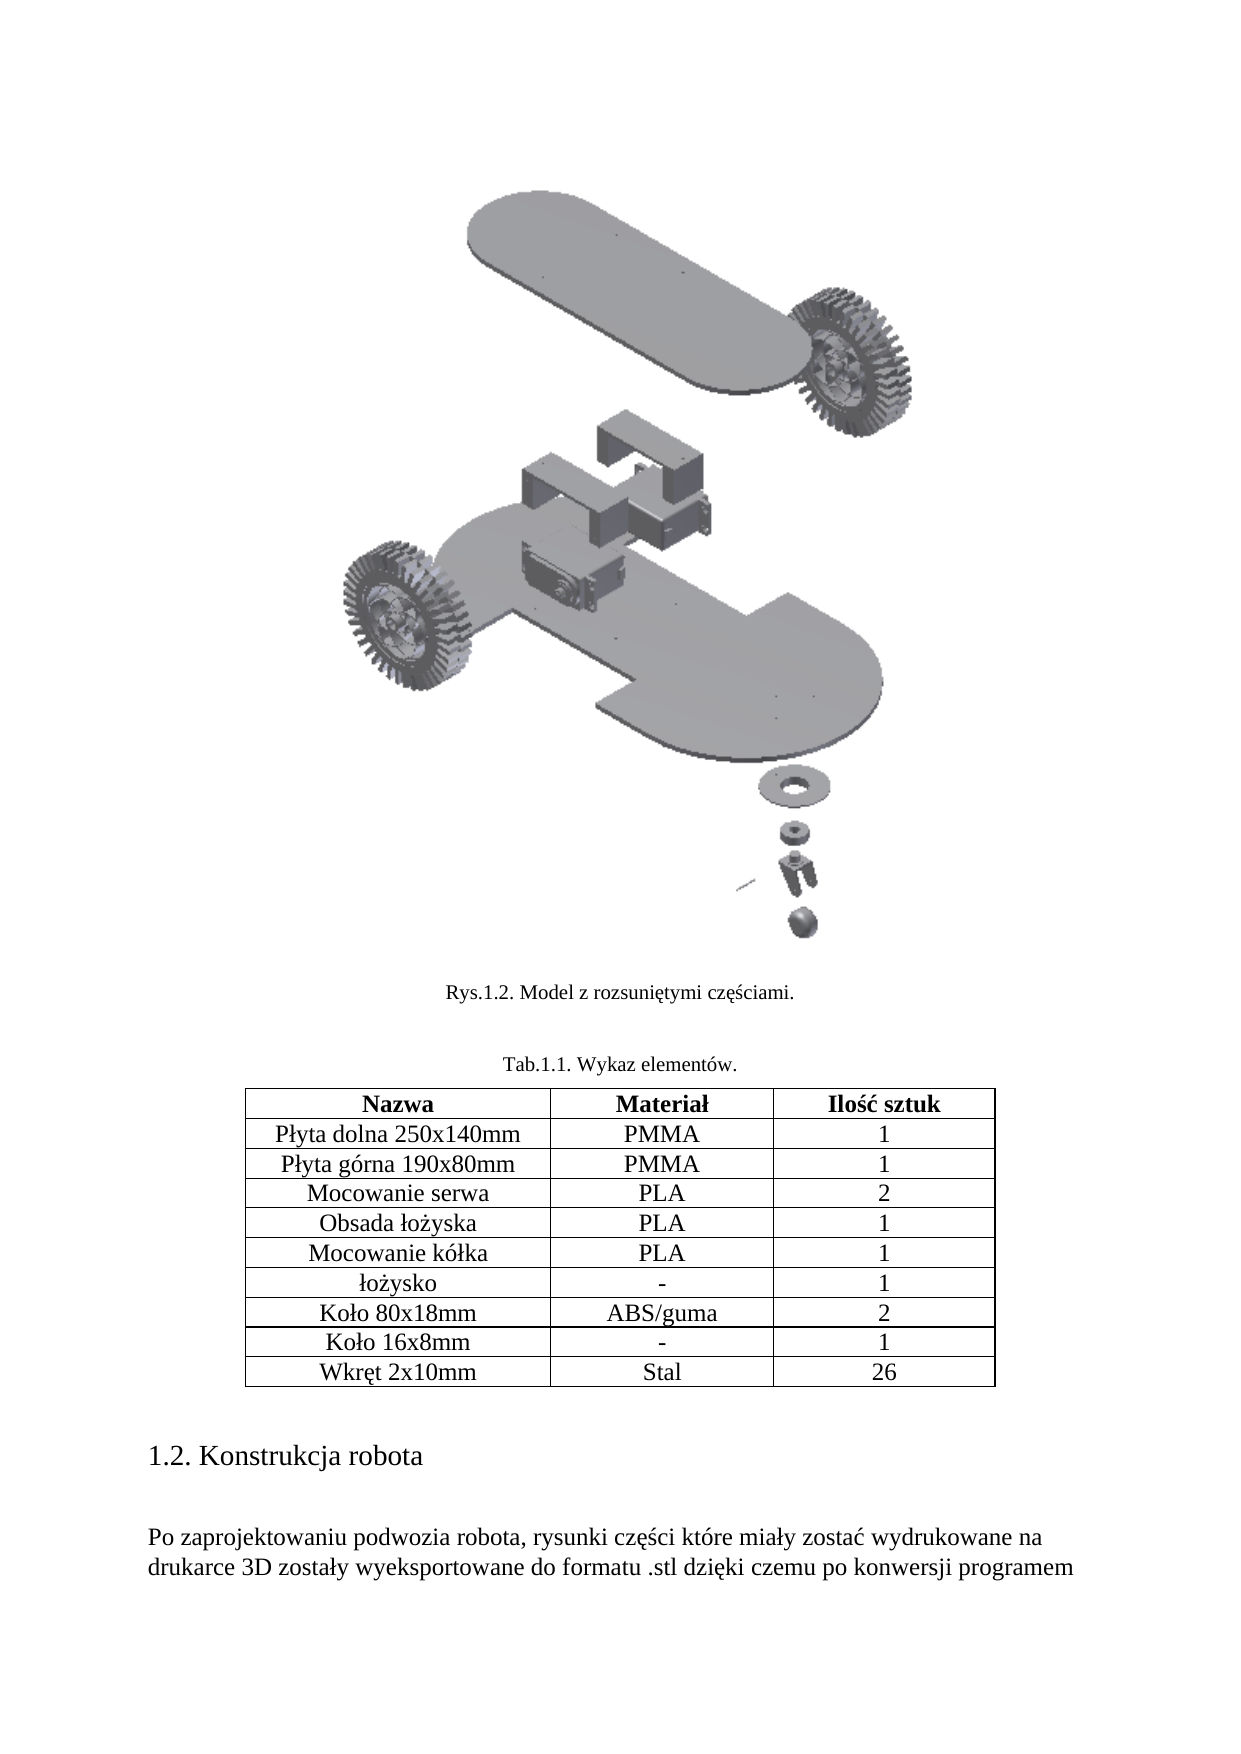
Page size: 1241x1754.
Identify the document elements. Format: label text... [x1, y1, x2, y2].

text Rys.1.2. Model z rozsuniętymi częściami. [148, 980, 1093, 1004]
table_cell 2 [774, 1179, 994, 1207]
table_header Ilość sztuk [774, 1089, 994, 1118]
text Tab.1.1. Wykaz elementów. [148, 1052, 1093, 1076]
table_cell PLA [551, 1208, 773, 1237]
table_cell PLA [551, 1179, 773, 1207]
table_cell - [551, 1328, 773, 1356]
table_cell 1 [774, 1208, 994, 1237]
table_cell Wkręt 2x10mm [246, 1357, 550, 1386]
text Po zaprojektowaniu podwozia robota, rysunki części które miały zostać wydrukowane na drukarce 3D zostały wyeksportowane do formatu .stl dzięki czemu po konwersji programem [148, 1522, 1093, 1581]
table_cell 1 [774, 1149, 994, 1177]
table_cell Koło 80x18mm [246, 1298, 550, 1326]
table_cell PMMA [551, 1119, 773, 1148]
table_cell PMMA [551, 1149, 773, 1177]
table_cell PLA [551, 1238, 773, 1267]
table_cell 1 [774, 1119, 994, 1148]
table_cell łożysko [246, 1268, 550, 1297]
table_cell 26 [774, 1357, 994, 1386]
table_cell Obsada łożyska [246, 1208, 550, 1237]
subtitle 1.2. Konstrukcja robota [148, 1438, 1093, 1472]
table_cell Płyta górna 190x80mm [246, 1149, 550, 1177]
table_cell Mocowanie serwa [246, 1179, 550, 1207]
table_cell Koło 16x8mm [246, 1328, 550, 1356]
table_cell Płyta dolna 250x140mm [246, 1119, 550, 1148]
table_cell 2 [774, 1298, 994, 1326]
table_cell ABS/guma [551, 1298, 773, 1326]
table_cell - [551, 1268, 773, 1297]
table_cell Stal [551, 1357, 773, 1386]
table_cell 1 [774, 1238, 994, 1267]
table_header Materiał [551, 1089, 773, 1118]
table_cell 1 [774, 1268, 994, 1297]
table_header Nazwa [246, 1089, 550, 1118]
table_cell Mocowanie kółka [246, 1238, 550, 1267]
table_cell 1 [774, 1328, 994, 1356]
